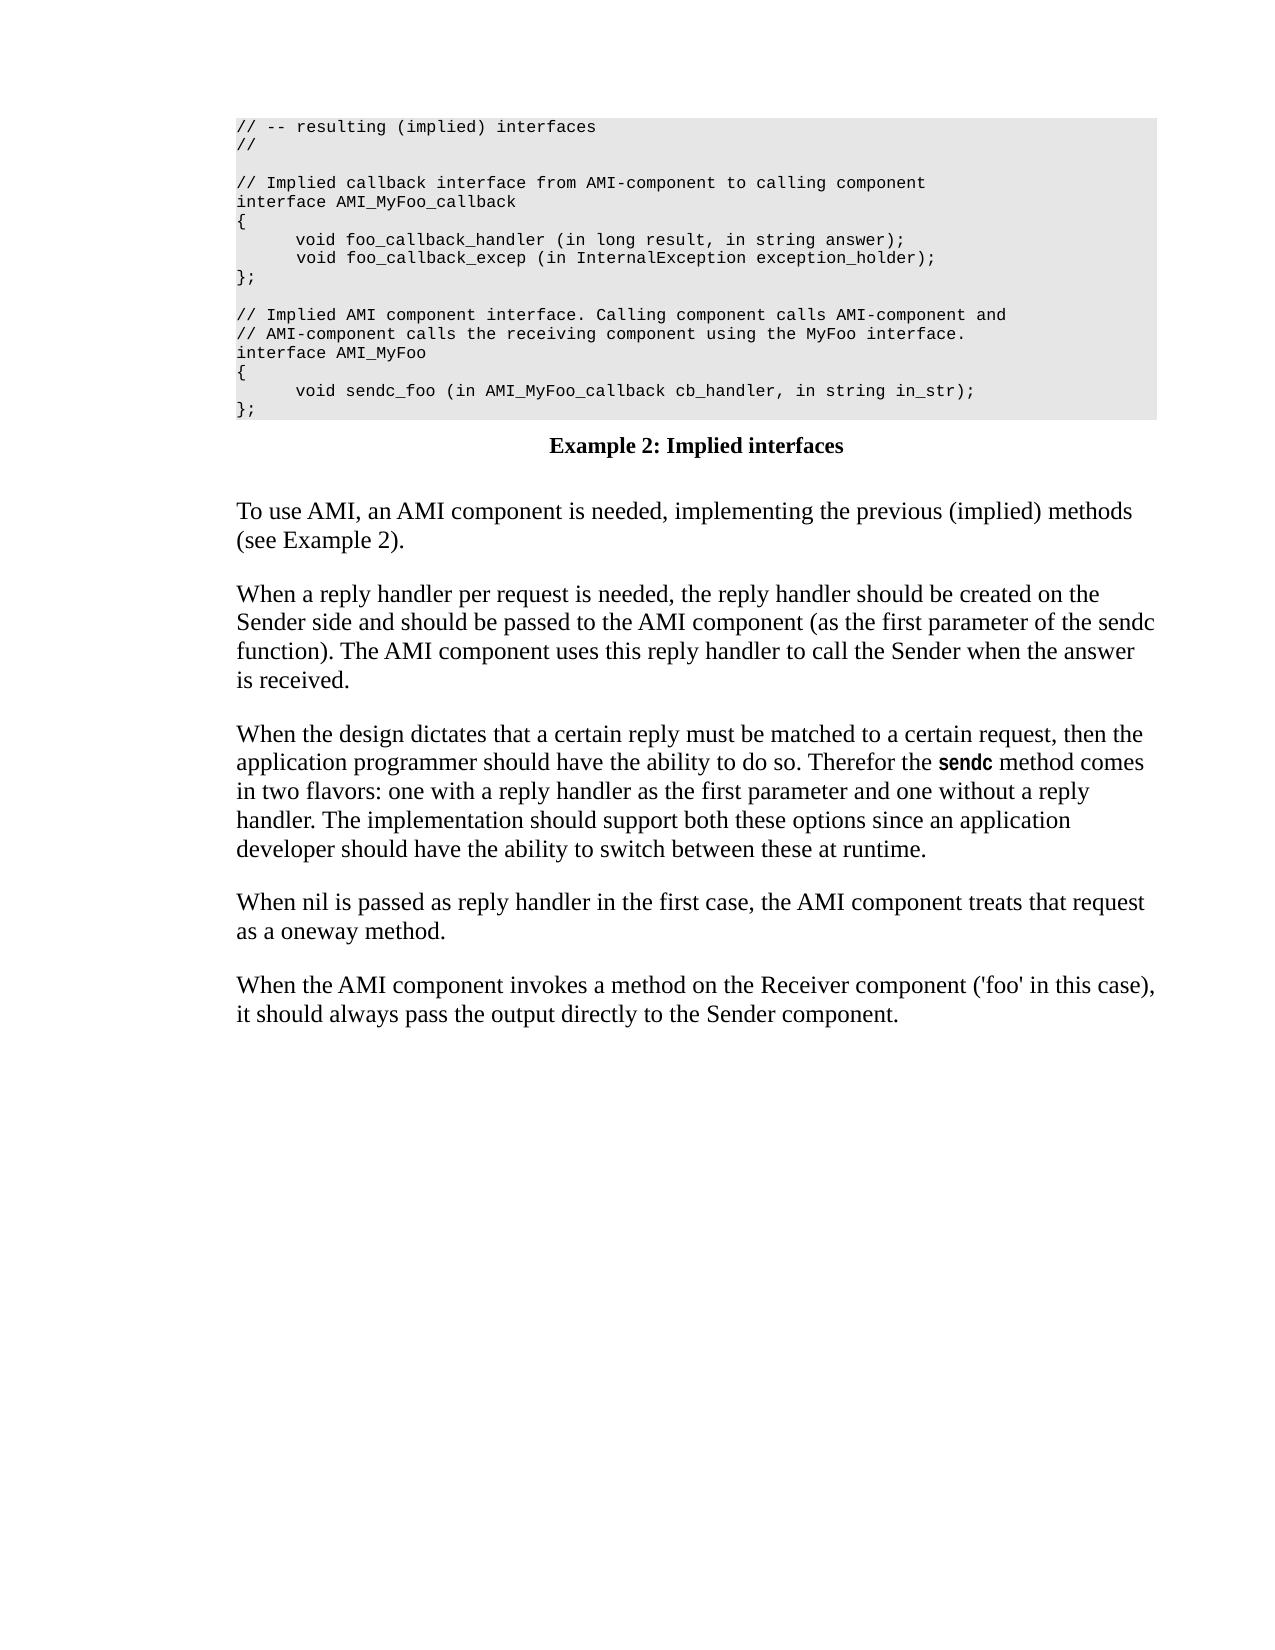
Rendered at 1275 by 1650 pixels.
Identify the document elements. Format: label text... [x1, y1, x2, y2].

text When the design dictates that a certain reply must be matched to a certain request, then the application programmer should have the ability to do so. Therefor the sendc method comes in two flavors: one with a reply handler as the first parameter and one without a reply handler. The implementation should support both these options since an application developer should have the ability to switch between these at runtime. [236, 719, 1157, 862]
text When the AMI component invokes a method on the Receiver component ('foo' in this case), it should always pass the output directly to the Sender component. [236, 970, 1157, 1027]
text When nil is passed as reply handler in the first case, the AMI component treats that request as a oneway method. [236, 887, 1157, 945]
text // Implied callback interface from AMI-component to calling component [236, 175, 1157, 193]
text // Implied AMI component interface. Calling component calls AMI-component and [236, 307, 1157, 326]
text interface AMI_MyFoo_callback [236, 193, 1157, 212]
text }; [236, 401, 1157, 420]
text // [236, 137, 1157, 156]
text }; [236, 269, 1157, 288]
text interface AMI_MyFoo [236, 344, 1157, 363]
text { [236, 212, 1157, 231]
text // -- resulting (implied) interfaces [236, 118, 1157, 137]
text void foo_callback_excep (in InternalException exception_holder); [236, 250, 1157, 269]
text void foo_callback_handler (in long result, in string answer); [236, 231, 1157, 250]
text To use AMI, an AMI component is needed, implementing the previous (implied) methods (see Example 2). [236, 496, 1157, 554]
text void sendc_foo (in AMI_MyFoo_callback cb_handler, in string in_str); [236, 382, 1157, 401]
text // AMI-component calls the receiving component using the MyFoo interface. [236, 326, 1157, 344]
text { [236, 363, 1157, 382]
text Example 2: Implied interfaces [236, 432, 1157, 459]
text When a reply handler per request is needed, the reply handler should be created on the Sender side and should be passed to the AMI component (as the first parameter of the sendc function). The AMI component uses this reply handler to call the Sender when the answer is received. [236, 579, 1157, 694]
